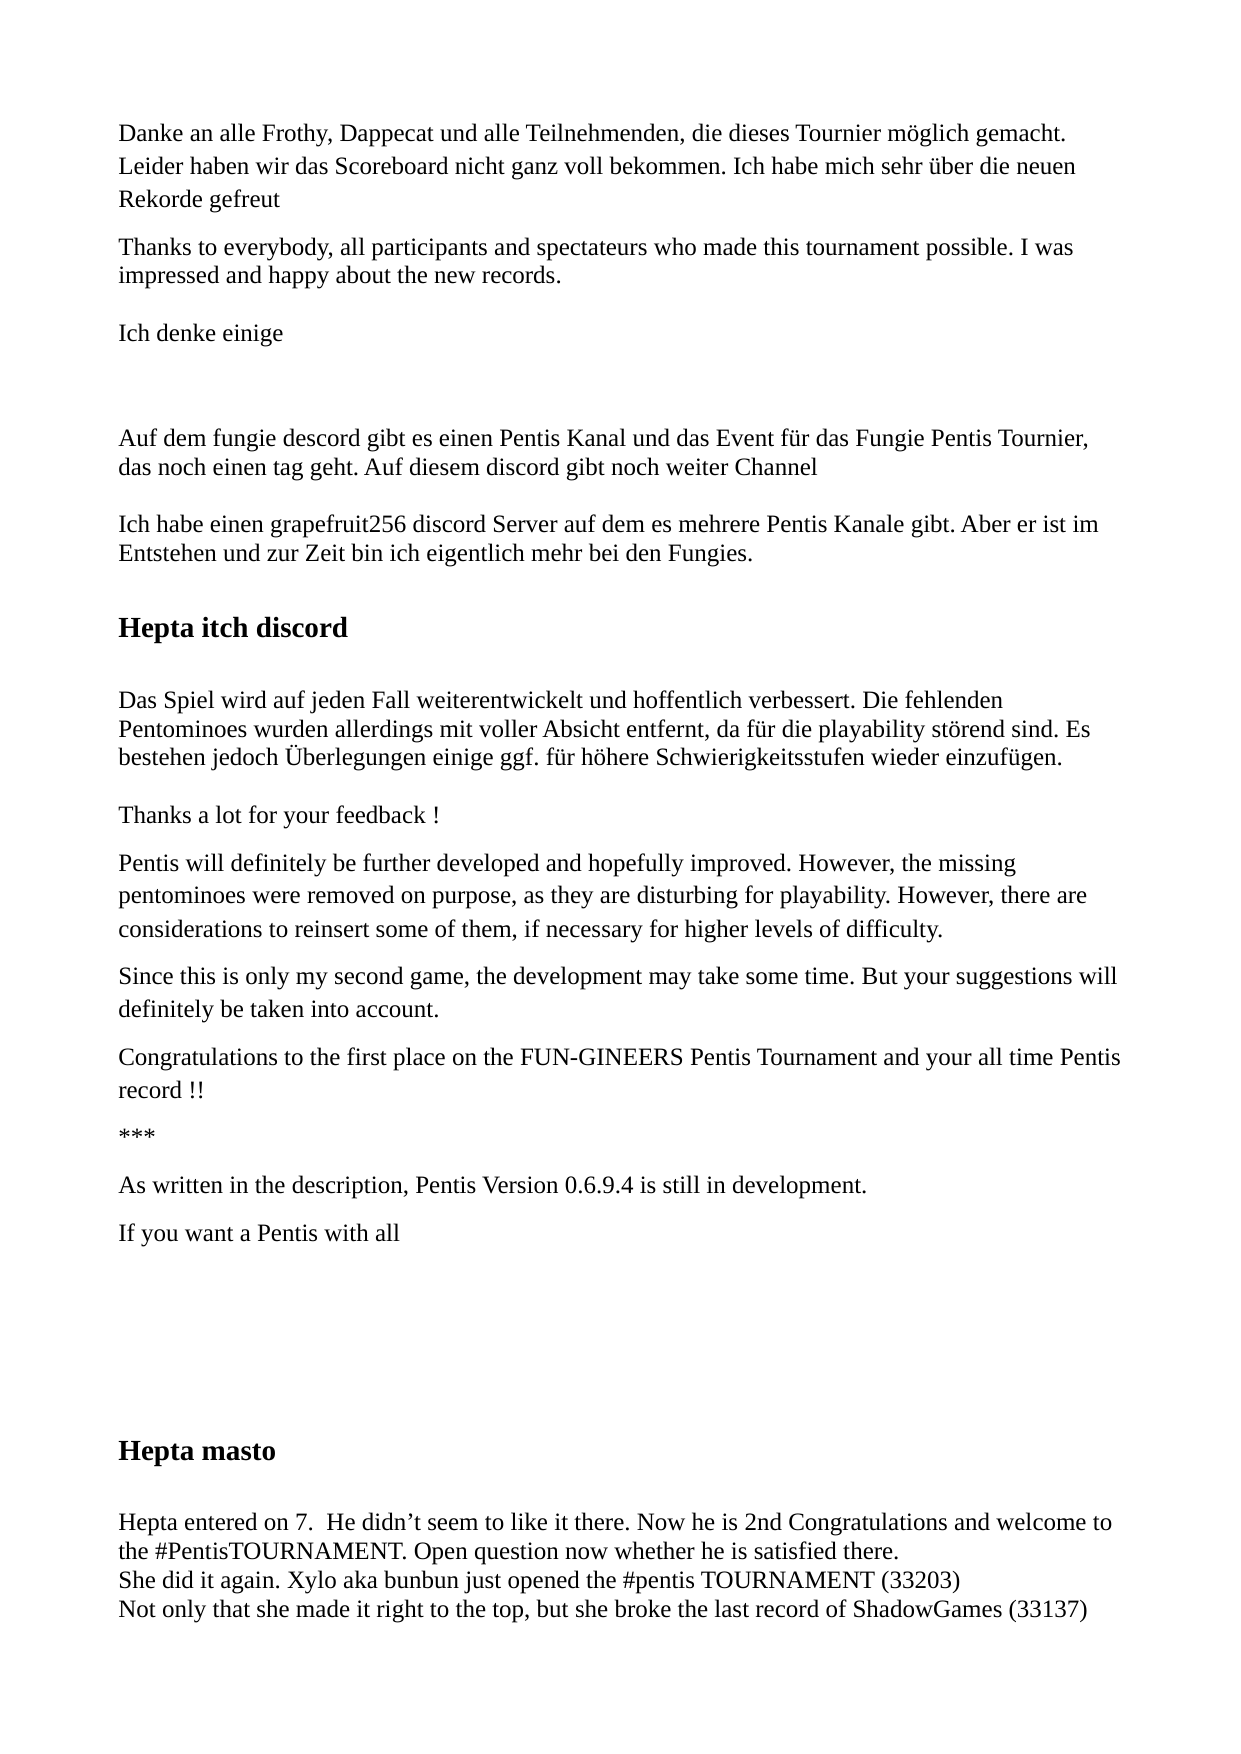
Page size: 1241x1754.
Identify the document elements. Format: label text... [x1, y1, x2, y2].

text If you want a Pentis with all [118, 1218, 1122, 1246]
text Das Spiel wird auf jeden Fall weiterentwickelt und hoffentlich verbessert. Die fehlenden Pentominoes wurden allerdings mit voller Absicht entfernt, da für die playability störend sind. Es bestehen jedoch Überlegungen einige ggf. für höhere Schwierigkeitsstufen wieder einzufügen. [118, 685, 1122, 771]
text As written in the description, Pentis Version 0.6.9.4 is still in development. [118, 1170, 1122, 1199]
subtitle Hepta itch discord [118, 610, 1122, 644]
text Thanks a lot for your feedback ! [118, 800, 1122, 829]
text Congratulations to the first place on the FUN-GINEERS Pentis Tournament and your all time Pentis record !! [118, 1042, 1122, 1104]
text Since this is only my second game, the development may take some time. But your suggestions will definitely be taken into account. [118, 961, 1122, 1023]
subtitle Hepta masto [118, 1433, 1122, 1466]
text Hepta entered on 7. He didn’t seem to like it there. Now he is 2nd Congratulations and welcome to the #PentisTOURNAMENT. Open question now whether he is satisfied there. [118, 1507, 1122, 1565]
text Not only that she made it right to the top, but she broke the last record of ShadowGames (33137) [118, 1594, 1122, 1622]
text Danke an alle Frothy, Dappecat und alle Teilnehmenden, die dieses Tournier möglich gemacht. Leider haben wir das Scoreboard nicht ganz voll bekommen. Ich habe mich sehr über die neuen Rekorde gefreut [118, 118, 1122, 213]
text *** [118, 1122, 1122, 1151]
text She did it again. Xylo aka bunbun just opened the #pentis TOURNAMENT (33203) [118, 1565, 1122, 1594]
text Auf dem fungie descord gibt es einen Pentis Kanal und das Event für das Fungie Pentis Tournier, das noch einen tag geht. Auf diesem discord gibt noch weiter Channel [118, 423, 1122, 481]
text Thanks to everybody, all participants and spectateurs who made this tournament possible. I was impressed and happy about the new records. [118, 232, 1122, 289]
text Pentis will definitely be further developed and hopefully improved. However, the missing pentominoes were removed on purpose, as they are disturbing for playability. However, there are considerations to reinsert some of them, if necessary for higher levels of difficulty. [118, 848, 1122, 942]
text Ich habe einen grapefruit256 discord Server auf dem es mehrere Pentis Kanale gibt. Aber er ist im Entstehen und zur Zeit bin ich eigentlich mehr bei den Fungies. [118, 509, 1122, 567]
text Ich denke einige [118, 318, 1122, 347]
